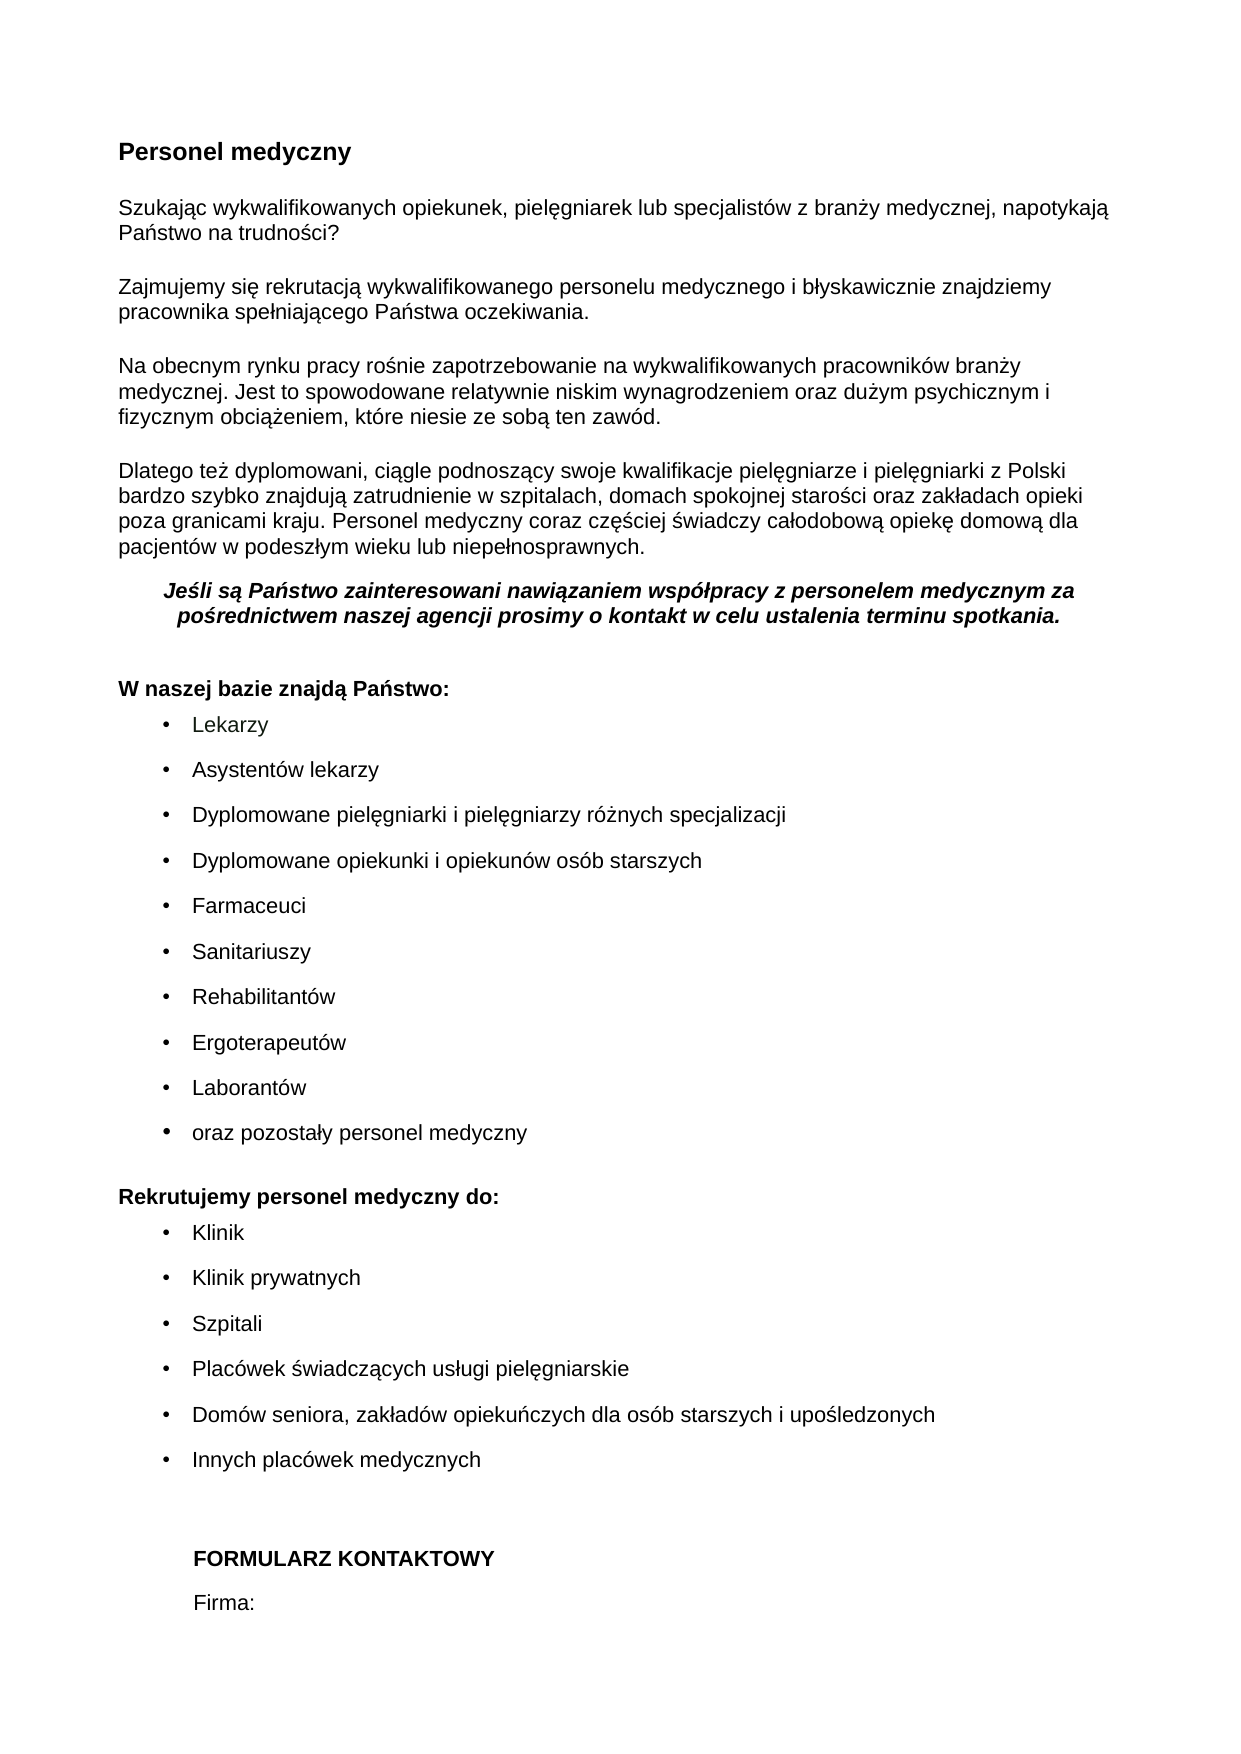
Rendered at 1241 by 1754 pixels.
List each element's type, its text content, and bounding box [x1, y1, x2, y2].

list Lekarzy [162, 709, 1122, 738]
text Szukając wykwalifikowanych opiekunek, pielęgniarek lub specjalistów z branży medycznej, napotykają Państwo na trudności? [118, 194, 1122, 245]
list Domów seniora, zakładów opiekuńczych dla osób starszych i upośledzonych [162, 1399, 1122, 1428]
list oraz pozostały personel medyczny [162, 1117, 1122, 1147]
list Ergoterapeutów [162, 1027, 1122, 1056]
list Innych placówek medycznych [162, 1444, 1122, 1474]
text Dlatego też dyplomowani, ciągle podnoszący swoje kwalifikacje pielęgniarze i pielęgniarki z Polski bardzo szybko znajdują zatrudnienie w szpitalach, domach spokojnej starości oraz zakładach opieki poza granicami kraju. Personel medyczny coraz częściej świadczy całodobową opiekę domową dla pacjentów w podeszłym wieku lub niepełnosprawnych. [118, 458, 1122, 559]
list Klinik [162, 1217, 1122, 1247]
text Na obecnym rynku pracy rośnie zapotrzebowanie na wykwalifikowanych pracowników branży medycznej. Jest to spowodowane relatywnie niskim wynagrodzeniem oraz dużym psychicznym i fizycznym obciążeniem, które niesie ze sobą ten zawód. [118, 353, 1122, 429]
text Jeśli są Państwo zainteresowani nawiązaniem współpracy z personelem medycznym za pośrednictwem naszej agencji prosimy o kontakt w celu ustalenia terminu spotkania. [118, 577, 1122, 628]
text Zajmujemy się rekrutacją wykwalifikowanego personelu medycznego i błyskawicznie znajdziemy pracownika spełniającego Państwa oczekiwania. [118, 274, 1122, 324]
list FORMULARZ KONTAKTOWY [156, 1546, 1122, 1571]
list Placówek świadczących usługi pielęgniarskie [162, 1353, 1122, 1383]
list Klinik prywatnych [162, 1262, 1122, 1292]
list Sanitariuszy [162, 936, 1122, 966]
list Szpitali [162, 1308, 1122, 1338]
list Laborantów [162, 1072, 1122, 1102]
list Dyplomowane pielęgniarki i pielęgniarzy różnych specjalizacji [162, 799, 1122, 829]
list Dyplomowane opiekunki i opiekunów osób starszych [162, 845, 1122, 875]
text W naszej bazie znajdą Państwo: [118, 676, 1122, 701]
text Personel medyczny [118, 137, 1122, 166]
list Farmaceuci [162, 890, 1122, 920]
list Firma: [156, 1590, 1122, 1615]
text Rekrutujemy personel medyczny do: [118, 1184, 1122, 1209]
list Rehabilitantów [162, 981, 1122, 1011]
list Asystentów lekarzy [162, 754, 1122, 784]
